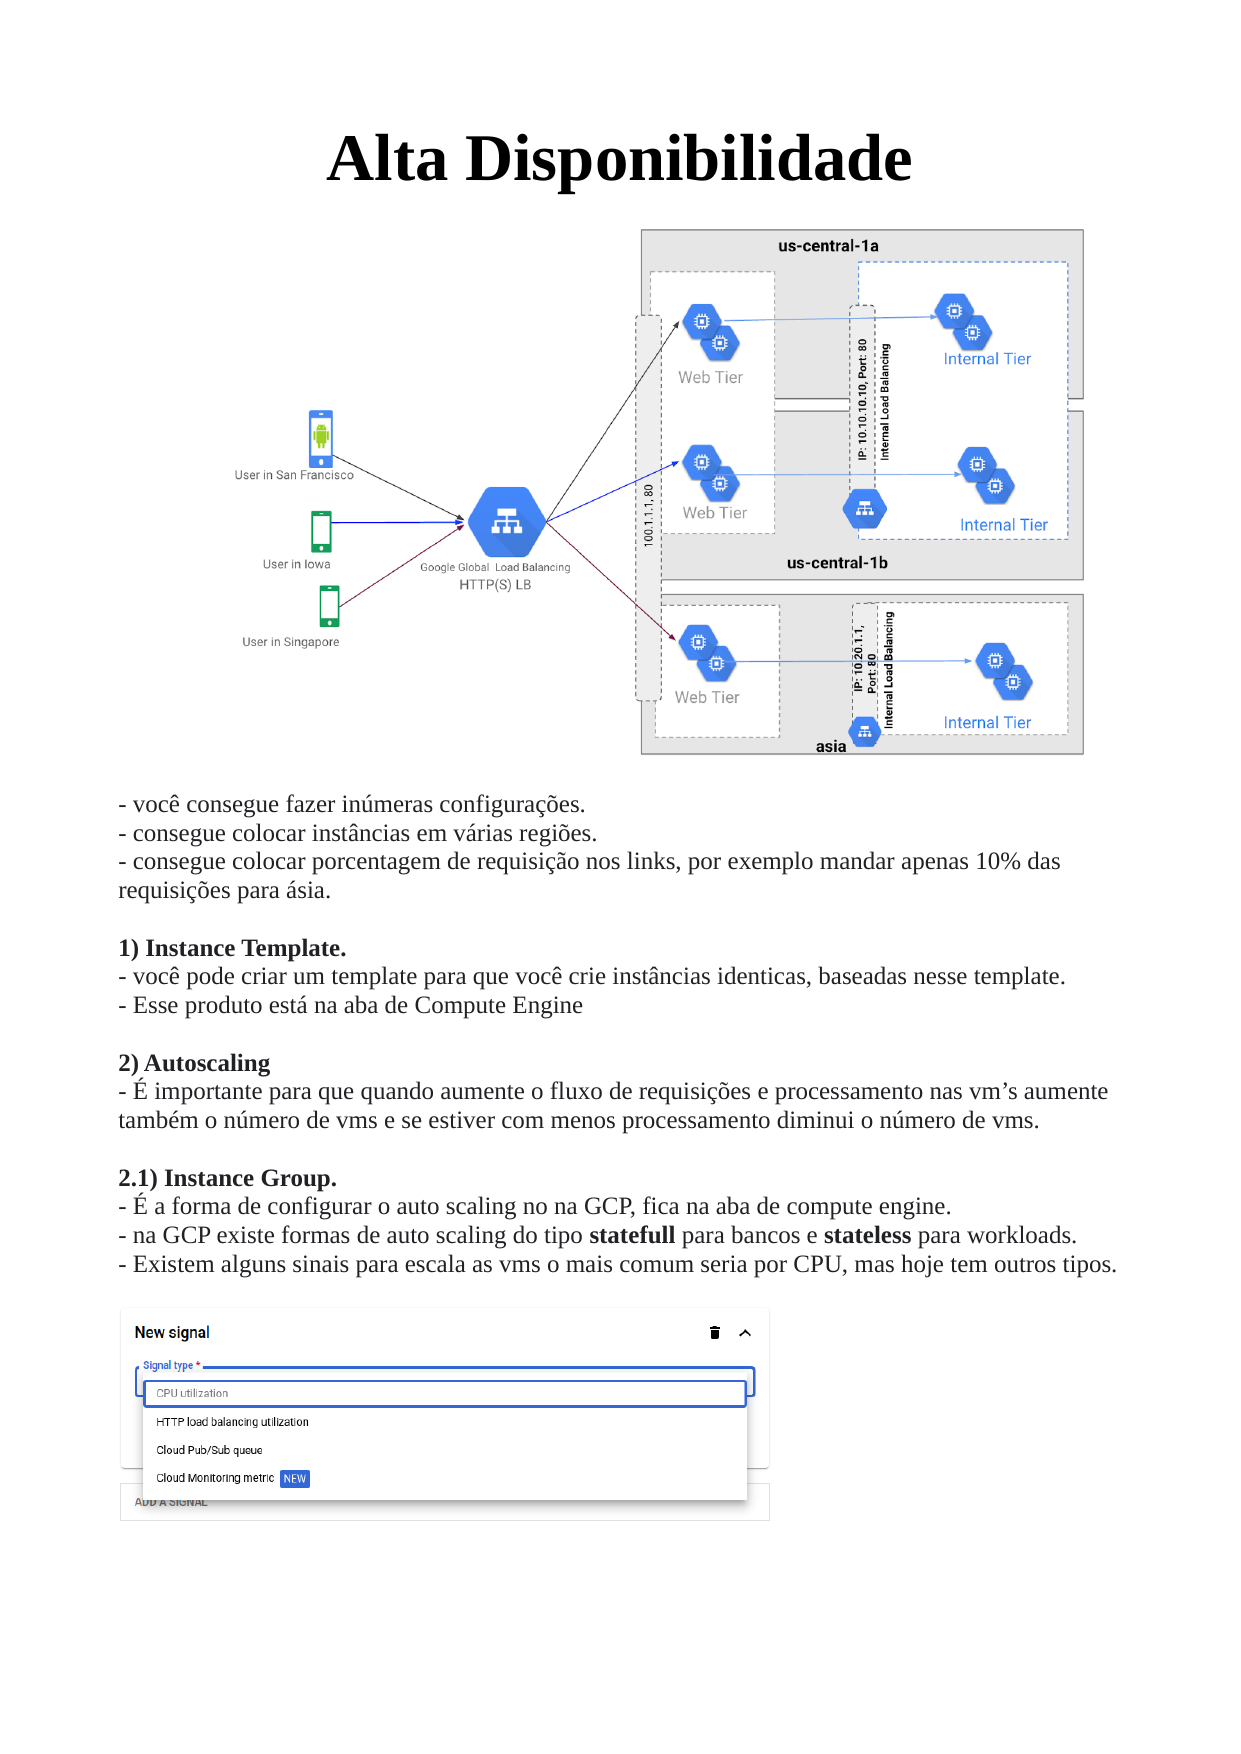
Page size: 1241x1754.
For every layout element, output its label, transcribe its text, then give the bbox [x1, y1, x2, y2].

text - É importante para que quando aumente o fluxo de requisições e processamento nas vm’s aumente também o número de vms e se estiver com menos processamento diminui o número de vms. [118, 1076, 1122, 1134]
text Alta Disponibilidade [118, 118, 1122, 195]
text 2.1) Instance Group. [118, 1163, 1122, 1191]
picture [144, 206, 1097, 761]
text - Existem alguns sinais para escala as vms o mais comum seria por CPU, mas hoje tem outros tipos. [118, 1249, 1122, 1278]
text 2) Autoscaling [118, 1048, 1122, 1076]
text - você consegue fazer inúmeras configurações. [118, 789, 1122, 818]
text - consegue colocar instâncias em várias regiões. [118, 818, 1122, 846]
text - na GCP existe formas de auto scaling do tipo statefull para bancos e stateless para workloads. [118, 1220, 1122, 1249]
text 1) Instance Template. [118, 933, 1122, 961]
text - consegue colocar porcentagem de requisição nos links, por exemplo mandar apenas 10% das requisições para ásia. [118, 846, 1122, 904]
text - É a forma de configurar o auto scaling no na GCP, fica na aba de compute engine. [118, 1191, 1122, 1220]
text - você pode criar um template para que você crie instâncias identicas, baseadas nesse template. [118, 961, 1122, 990]
picture [114, 1294, 777, 1522]
text - Esse produto está na aba de Compute Engine [118, 990, 1122, 1019]
